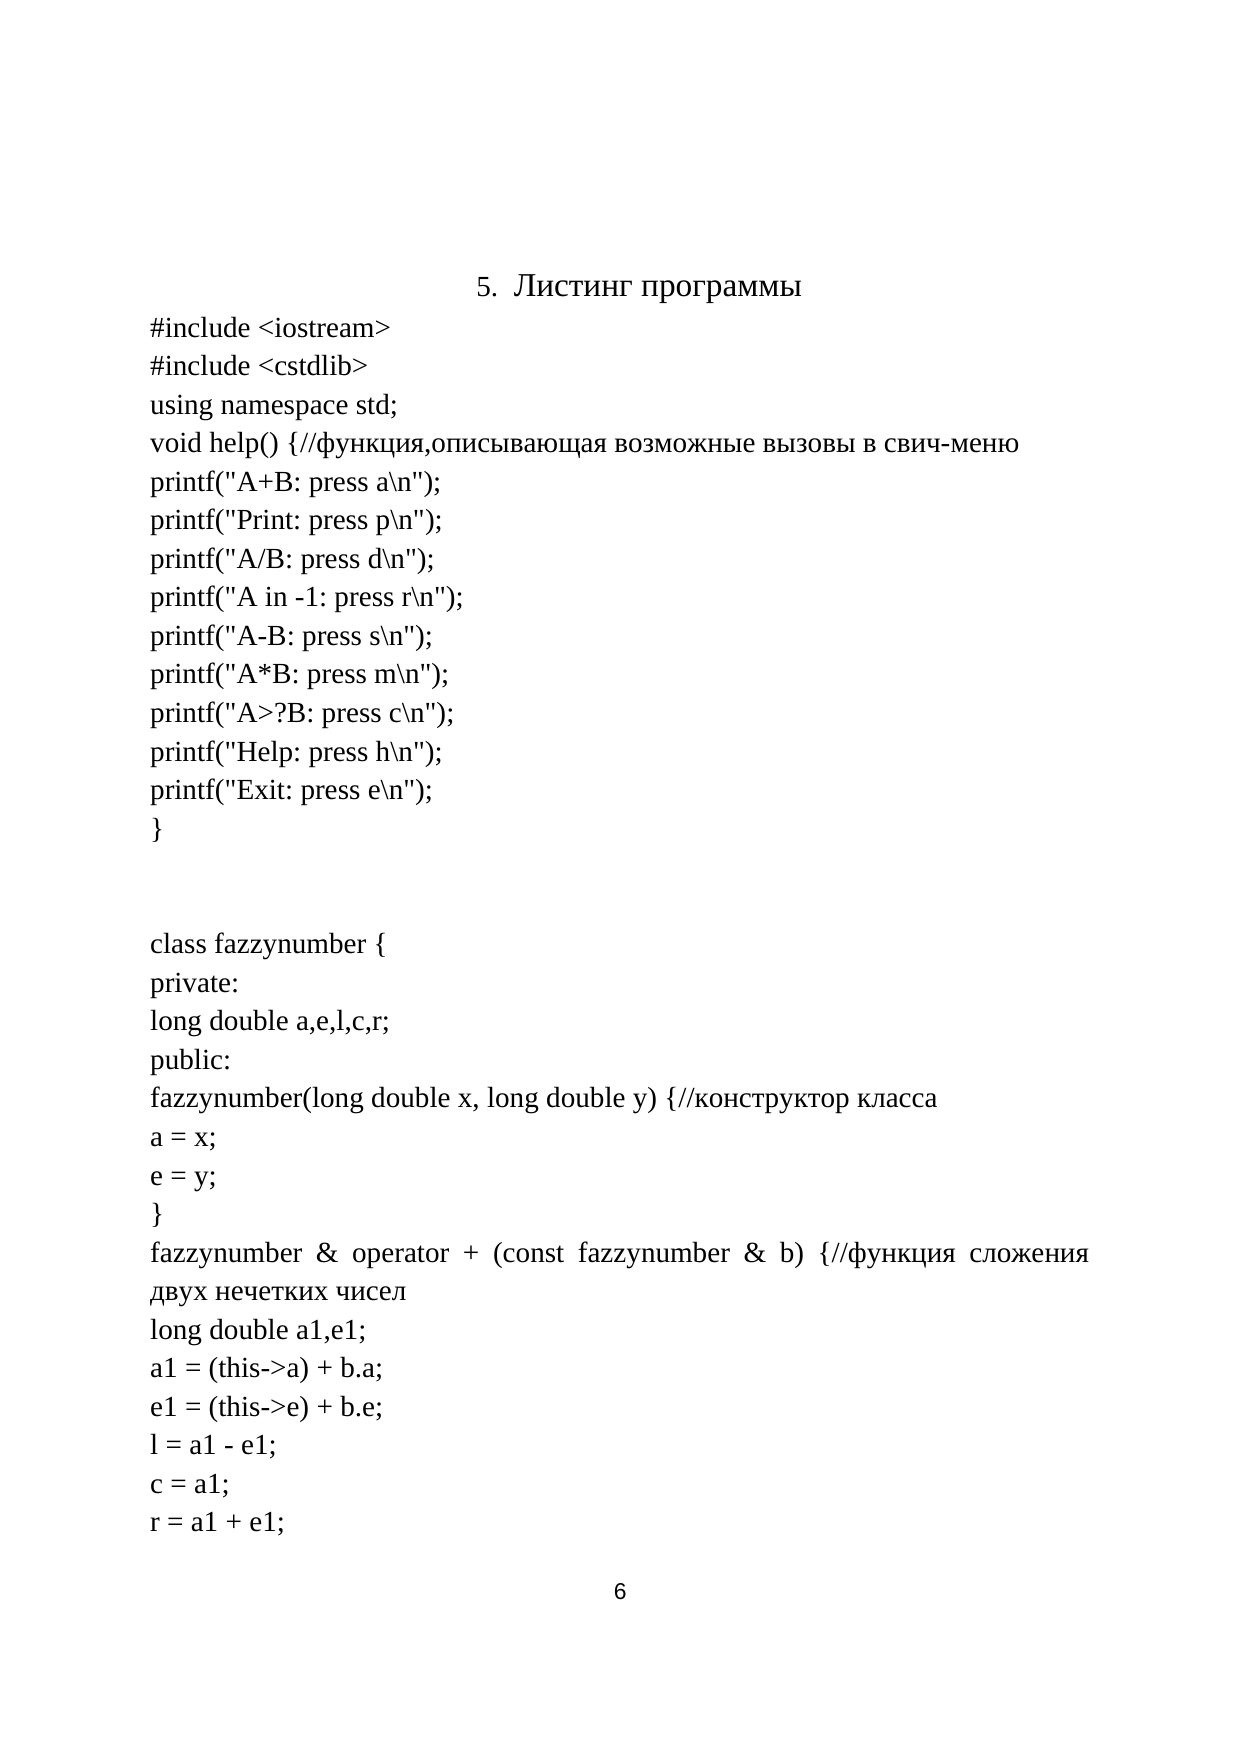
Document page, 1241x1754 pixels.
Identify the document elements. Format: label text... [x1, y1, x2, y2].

text void help() {//функция,описывающая возможные вызовы в свич-меню [150, 425, 1090, 459]
text public: [150, 1042, 1090, 1076]
text r = a1 + e1; [150, 1504, 1090, 1538]
text e1 = (this->e) + b.e; [150, 1389, 1090, 1422]
text private: [150, 965, 1090, 998]
text long double a1,e1; [150, 1312, 1090, 1345]
text } [150, 811, 1090, 844]
text fazzynumber(long double x, long double y) {//конструктор класса [150, 1081, 1090, 1114]
text e = y; [150, 1158, 1090, 1191]
text using namespace std; [150, 387, 1090, 420]
text l = a1 - e1; [150, 1427, 1090, 1461]
text class fazzynumber { [150, 926, 1090, 960]
text fazzynumber & operator + (const fazzynumber & b) {//функция сложения двух нечетких чисел [150, 1235, 1090, 1307]
text c = a1; [150, 1466, 1090, 1499]
text printf("A>?B: press c\n"); [150, 695, 1090, 729]
text a1 = (this->a) + b.a; [150, 1350, 1090, 1384]
list Листинг программы [187, 266, 1090, 304]
text a = x; [150, 1119, 1090, 1153]
text printf("A*B: press m\n"); [150, 657, 1090, 690]
text printf("Print: press p\n"); [150, 502, 1090, 536]
text #include <cstdlib> [150, 348, 1090, 382]
text printf("A/B: press d\n"); [150, 541, 1090, 574]
text printf("Help: press h\n"); [150, 734, 1090, 767]
text #include <iostream> [150, 310, 1090, 343]
text printf("Exit: press e\n"); [150, 772, 1090, 806]
text printf("A+B: press a\n"); [150, 464, 1090, 497]
text printf("A in -1: press r\n"); [150, 579, 1090, 613]
text printf("A-B: press s\n"); [150, 618, 1090, 652]
text long double a,e,l,c,r; [150, 1003, 1090, 1037]
text } [150, 1196, 1090, 1230]
